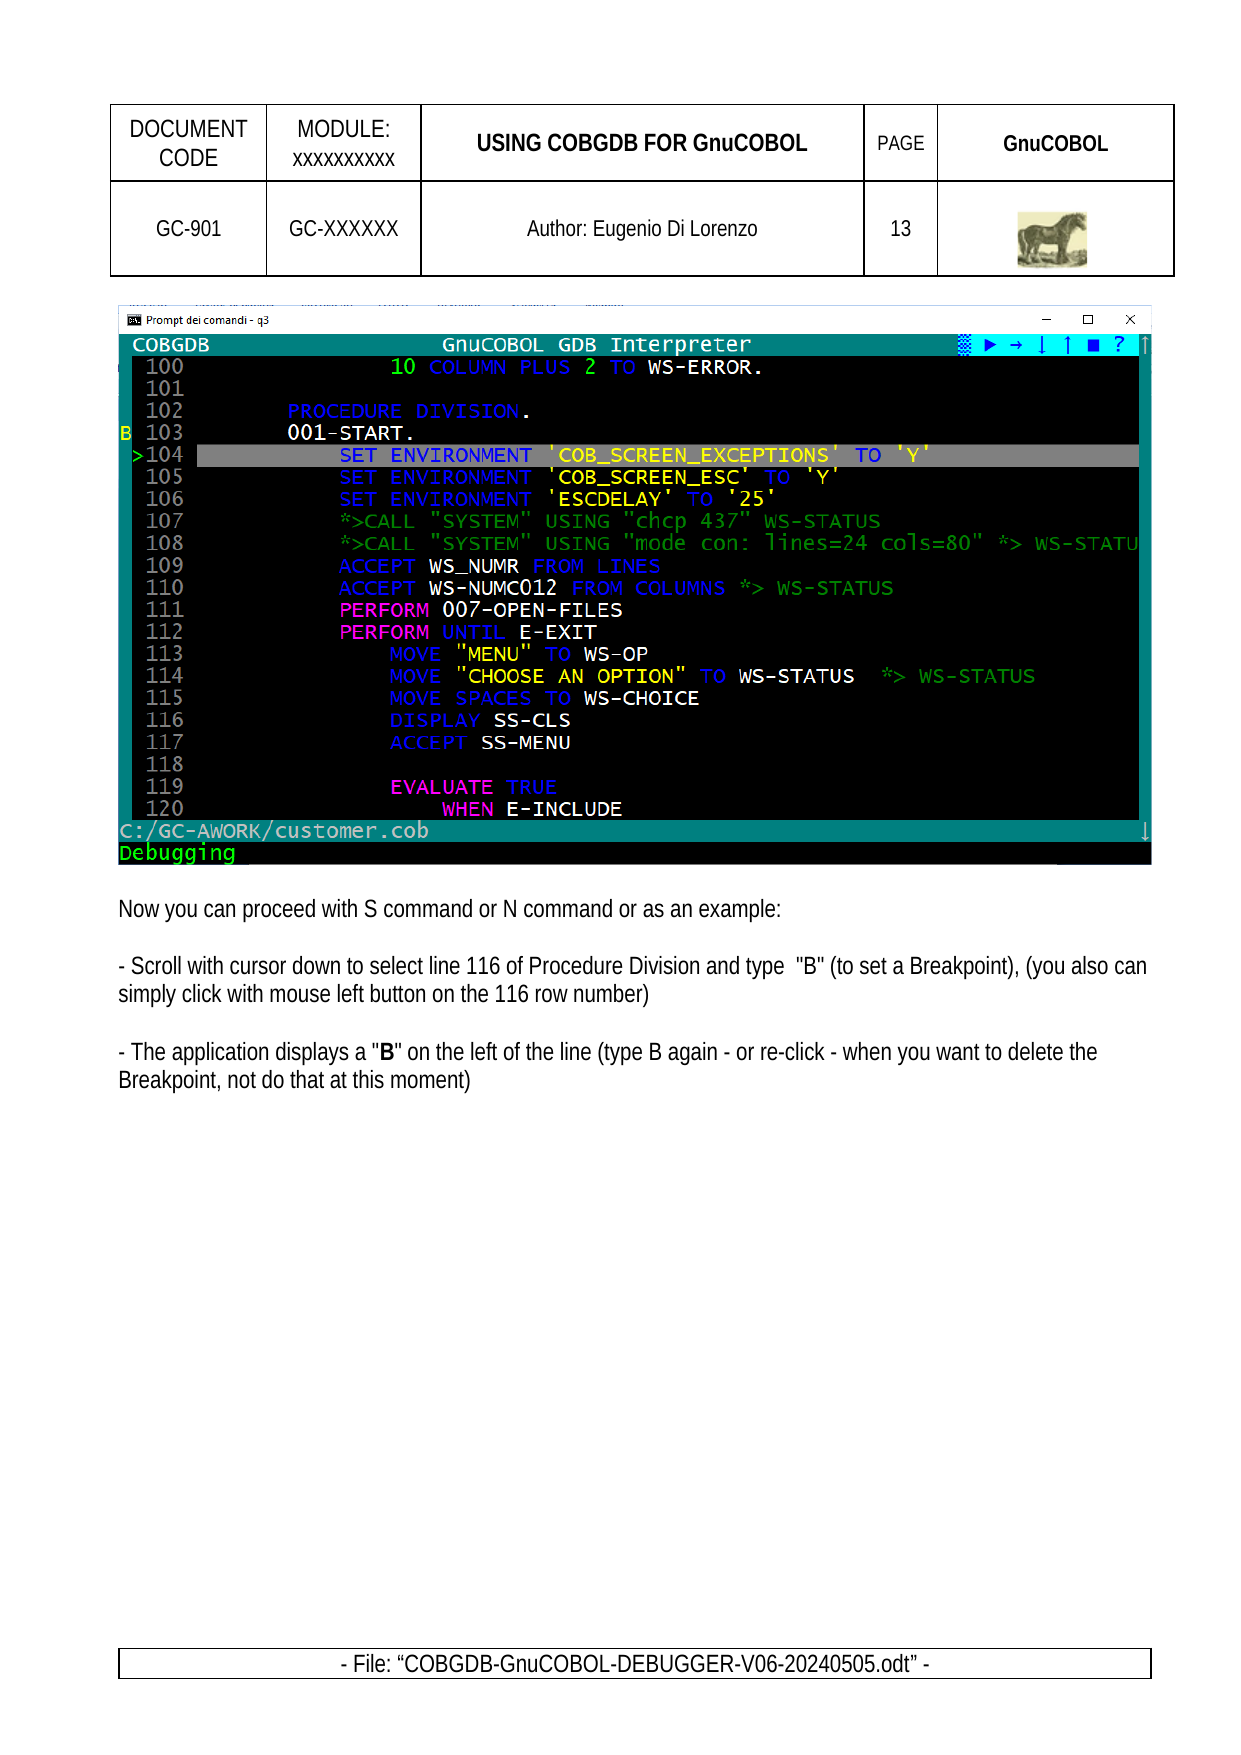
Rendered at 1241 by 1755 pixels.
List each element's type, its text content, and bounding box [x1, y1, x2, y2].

text - The application displays a "B" on the left of the line (type B again - or re-click - when you want to delete the Breakpoint, not do that at this moment) [118, 1037, 1152, 1094]
text - Scroll with cursor down to select line 116 of Procedure Division and type "B" (to set a Breakpoint), (you also can simply click with mouse left button on the 116 row number) [118, 951, 1152, 1008]
text Now you can proceed with S command or N command or as an example: [118, 893, 1152, 922]
